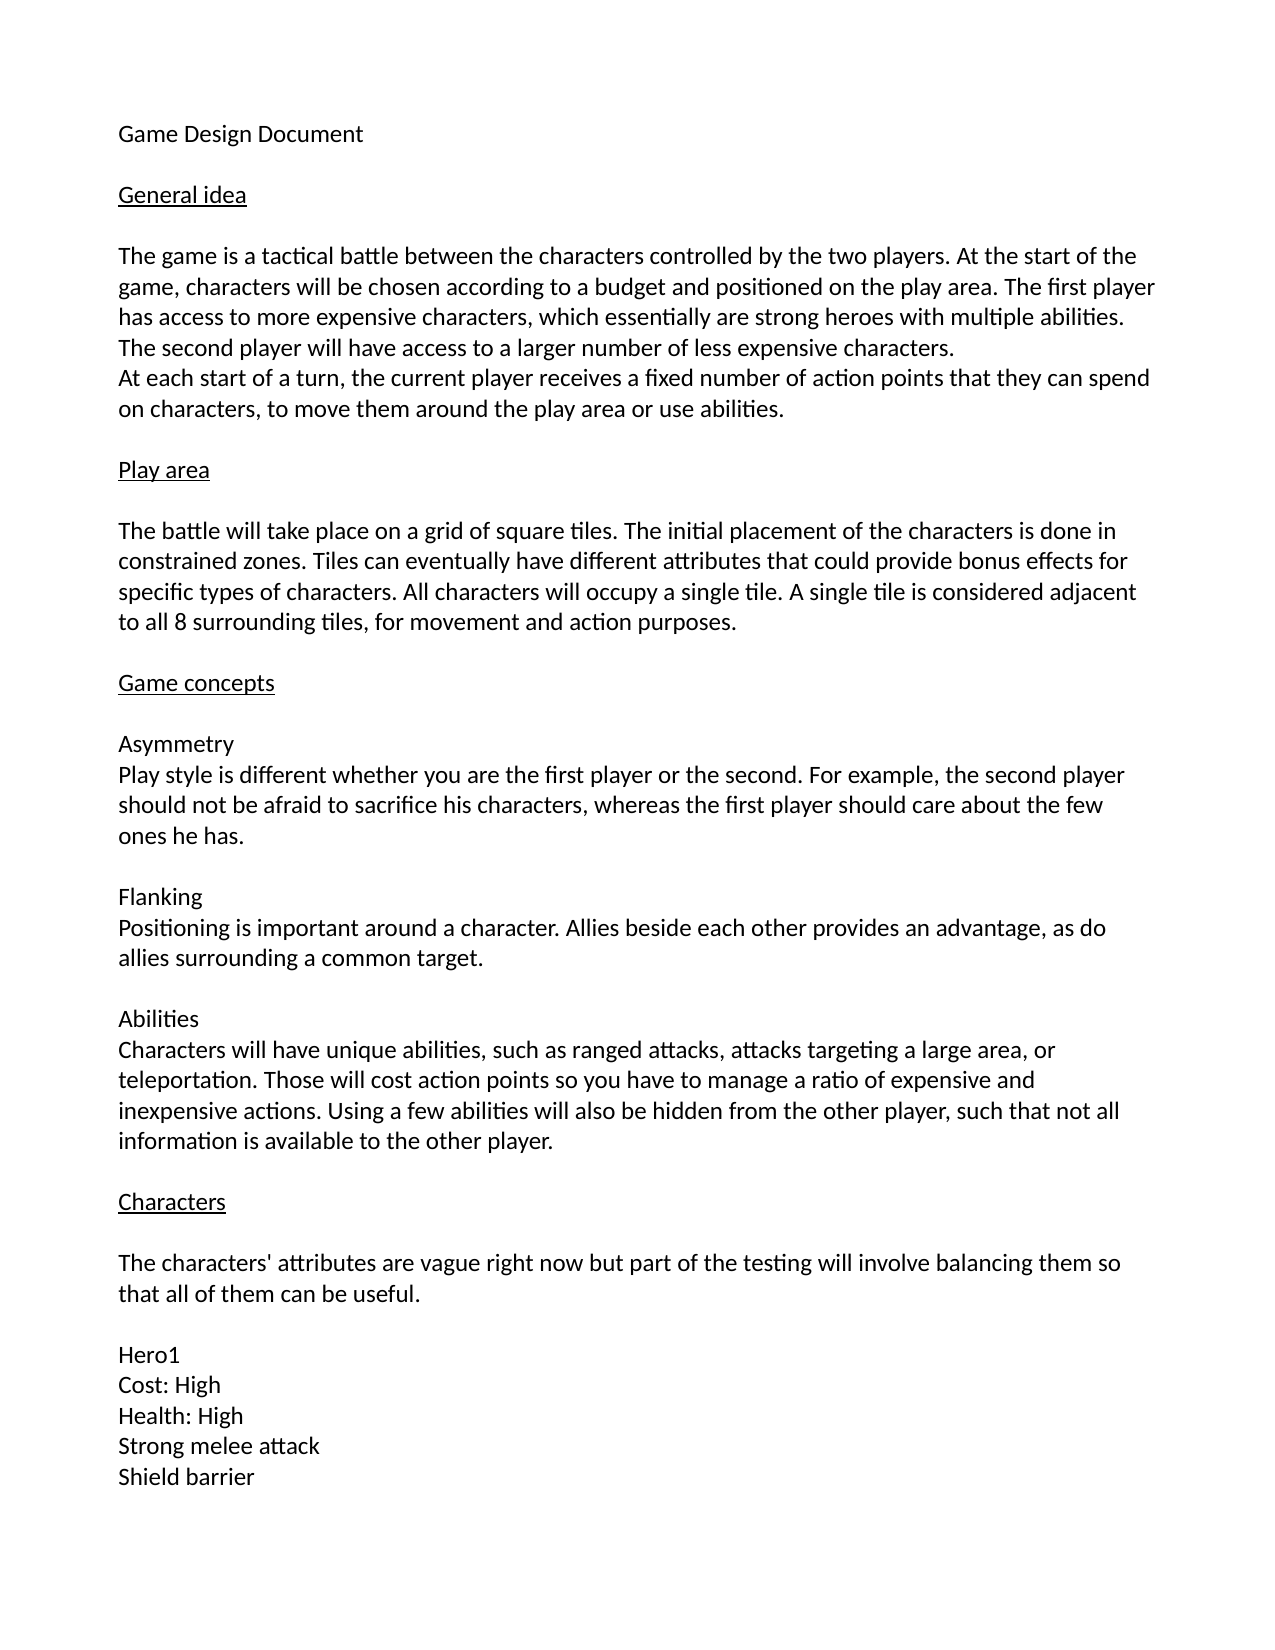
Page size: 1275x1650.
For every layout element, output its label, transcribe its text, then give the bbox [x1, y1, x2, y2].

text Shield barrier [118, 1461, 1157, 1492]
text The game is a tactical battle between the characters controlled by the two players. At the start of the game, characters will be chosen according to a budget and positioned on the play area. The first player has access to more expensive characters, which essentially are strong heroes with multiple abilities. The second player will have access to a larger number of less expensive characters. [118, 240, 1157, 362]
text At each start of a turn, the current player receives a fixed number of action points that they can spend on characters, to move them around the play area or use abilities. [118, 362, 1157, 423]
text Positioning is important around a character. Allies beside each other provides an advantage, as do allies surrounding a common target. [118, 912, 1157, 973]
text The battle will take place on a grid of square tiles. The initial placement of the characters is done in constrained zones. Tiles can eventually have different attributes that could provide bonus effects for specific types of characters. All characters will occupy a single tile. A single tile is considered adjacent to all 8 surrounding tiles, for movement and action purposes. [118, 515, 1157, 637]
text Play style is different whether you are the first player or the second. For example, the second player should not be afraid to sacrifice his characters, whereas the first player should care about the few ones he has. [118, 759, 1157, 851]
text Flanking [118, 881, 1157, 912]
text Game concepts [118, 667, 1157, 698]
text The characters' attributes are vague right now but part of the testing will involve balancing them so that all of them can be useful. [118, 1247, 1157, 1308]
text Strong melee attack [118, 1431, 1157, 1461]
text Game Design Document [118, 118, 1157, 149]
text Characters [118, 1186, 1157, 1217]
text Characters will have unique abilities, such as ranged attacks, attacks targeting a large area, or teleportation. Those will cost action points so you have to manage a ratio of expensive and inexpensive actions. Using a few abilities will also be hidden from the other player, such that not all information is available to the other player. [118, 1034, 1157, 1156]
text Health: High [118, 1400, 1157, 1431]
text Hero1 [118, 1339, 1157, 1369]
text General idea [118, 179, 1157, 210]
text Abilities [118, 1003, 1157, 1034]
text Play area [118, 454, 1157, 484]
text Asymmetry [118, 728, 1157, 759]
text Cost: High [118, 1369, 1157, 1400]
